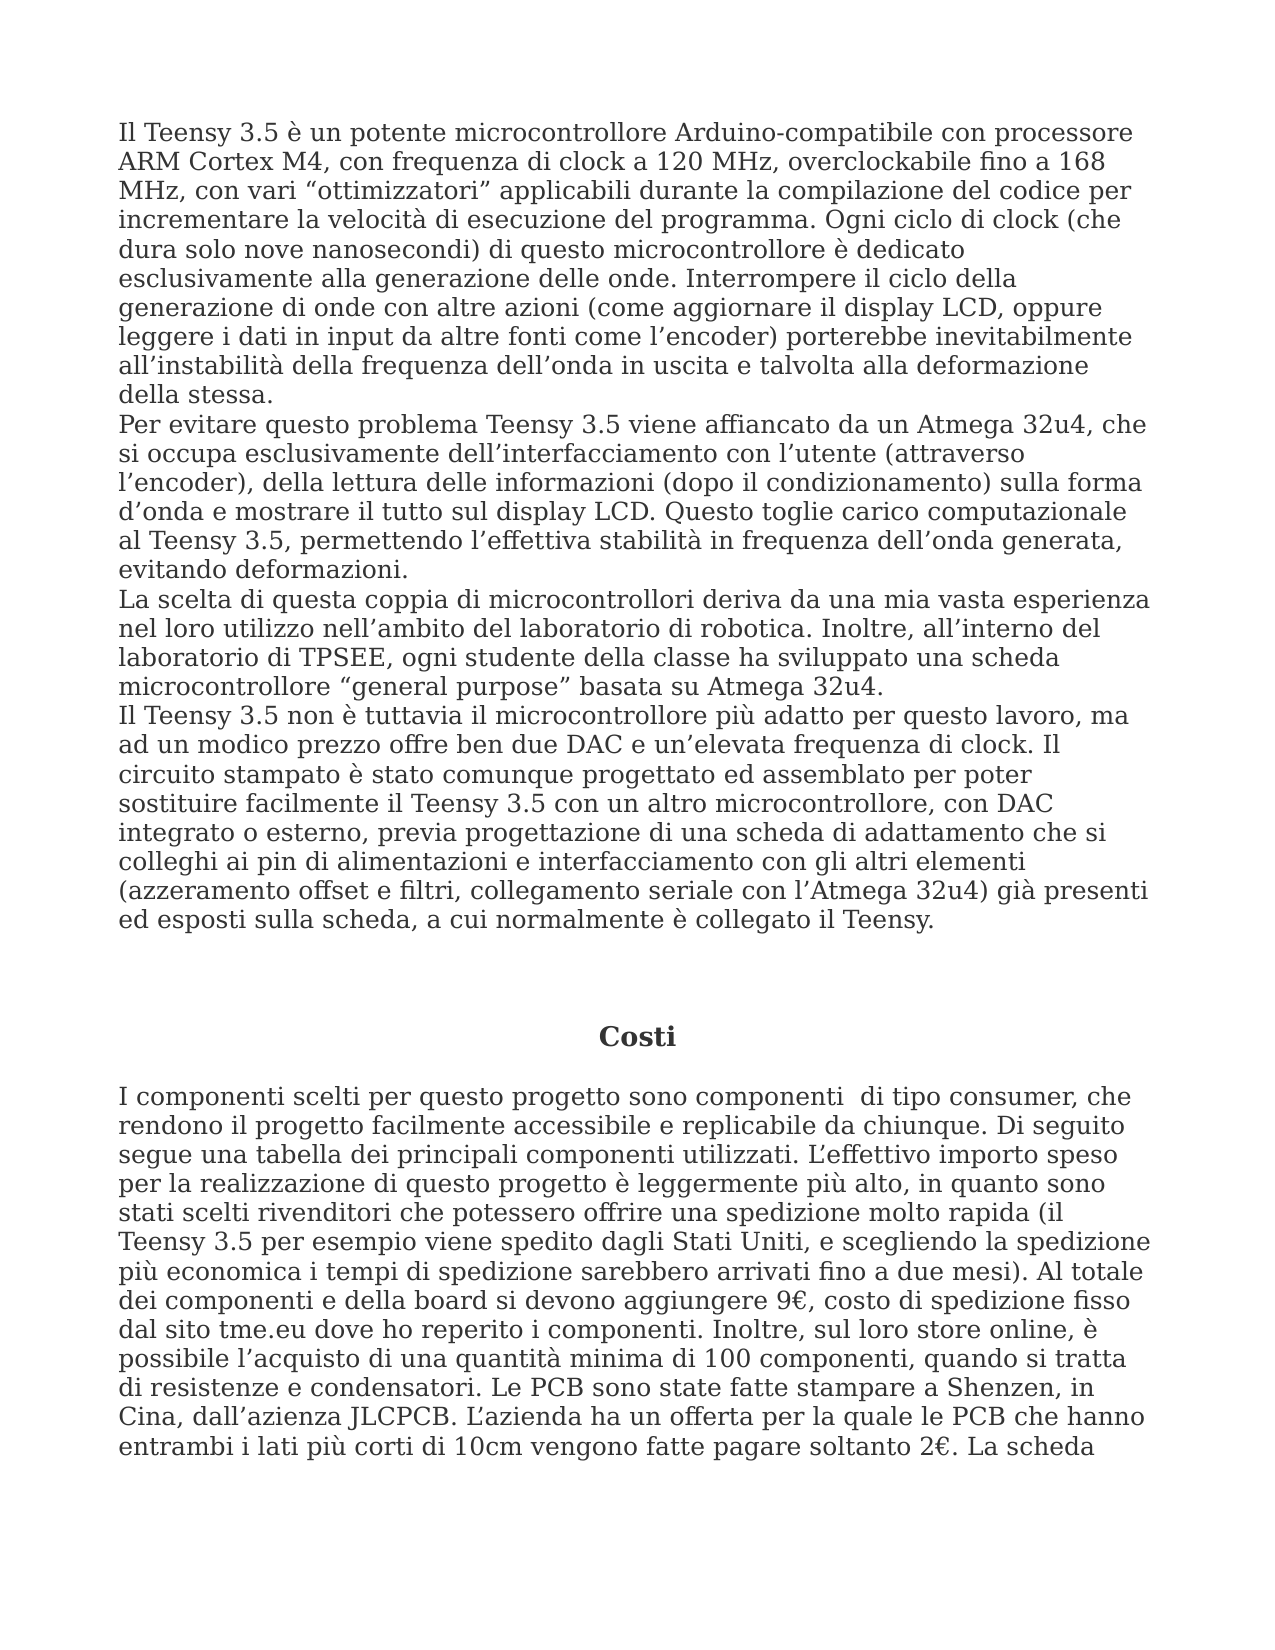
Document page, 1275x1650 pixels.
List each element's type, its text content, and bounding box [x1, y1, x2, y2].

text La scelta di questa coppia di microcontrollori deriva da una mia vasta esperienza nel loro utilizzo nell’ambito del laboratorio di robotica. Inoltre, all’interno del laboratorio di TPSEE, ogni studente della classe ha sviluppato una scheda microcontrollore “general purpose” basata su Atmega 32u4. [118, 585, 1157, 701]
text Costi [118, 1021, 1157, 1053]
text Il Teensy 3.5 non è tuttavia il microcontrollore più adatto per questo lavoro, ma ad un modico prezzo offre ben due DAC e un’elevata frequenza di clock. Il circuito stampato è stato comunque progettato ed assemblato per poter sostituire facilmente il Teensy 3.5 con un altro microcontrollore, con DAC integrato o esterno, previa progettazione di una scheda di adattamento che si colleghi ai pin di alimentazioni e interfacciamento con gli altri elementi (azzeramento offset e filtri, collegamento seriale con l’Atmega 32u4) già presenti ed esposti sulla scheda, a cui normalmente è collegato il Teensy. [118, 701, 1157, 935]
text Il Teensy 3.5 è un potente microcontrollore Arduino-compatibile con processore ARM Cortex M4, con frequenza di clock a 120 MHz, overclockabile fino a 168 MHz, con vari “ottimizzatori” applicabili durante la compilazione del codice per incrementare la velocità di esecuzione del programma. Ogni ciclo di clock (che dura solo nove nanosecondi) di questo microcontrollore è dedicato esclusivamente alla generazione delle onde. Interrompere il ciclo della generazione di onde con altre azioni (come aggiornare il display LCD, oppure leggere i dati in input da altre fonti come l’encoder) porterebbe inevitabilmente all’instabilità della frequenza dell’onda in uscita e talvolta alla deformazione della stessa. [118, 118, 1157, 410]
text Per evitare questo problema Teensy 3.5 viene affiancato da un Atmega 32u4, che si occupa esclusivamente dell’interfacciamento con l’utente (attraverso l’encoder), della lettura delle informazioni (dopo il condizionamento) sulla forma d’onda e mostrare il tutto sul display LCD. Questo toglie carico computazionale al Teensy 3.5, permettendo l’effettiva stabilità in frequenza dell’onda generata, evitando deformazioni. [118, 410, 1157, 585]
text I componenti scelti per questo progetto sono componenti di tipo consumer, che rendono il progetto facilmente accessibile e replicabile da chiunque. Di seguito segue una tabella dei principali componenti utilizzati. L’effettivo importo speso per la realizzazione di questo progetto è leggermente più alto, in quanto sono stati scelti rivenditori che potessero offrire una spedizione molto rapida (il Teensy 3.5 per esempio viene spedito dagli Stati Uniti, e scegliendo la spedizione più economica i tempi di spedizione sarebbero arrivati fino a due mesi). Al totale dei componenti e della board si devono aggiungere 9€, costo di spedizione fisso dal sito tme.eu dove ho reperito i componenti. Inoltre, sul loro store online, è possibile l’acquisto di una quantità minima di 100 componenti, quando si tratta di resistenze e condensatori. Le PCB sono state fatte stampare a Shenzen, in Cina, dall’azienza JLCPCB. L’azienda ha un offerta per la quale le PCB che hanno entrambi i lati più corti di 10cm vengono fatte pagare soltanto 2€. La scheda [118, 1082, 1157, 1461]
